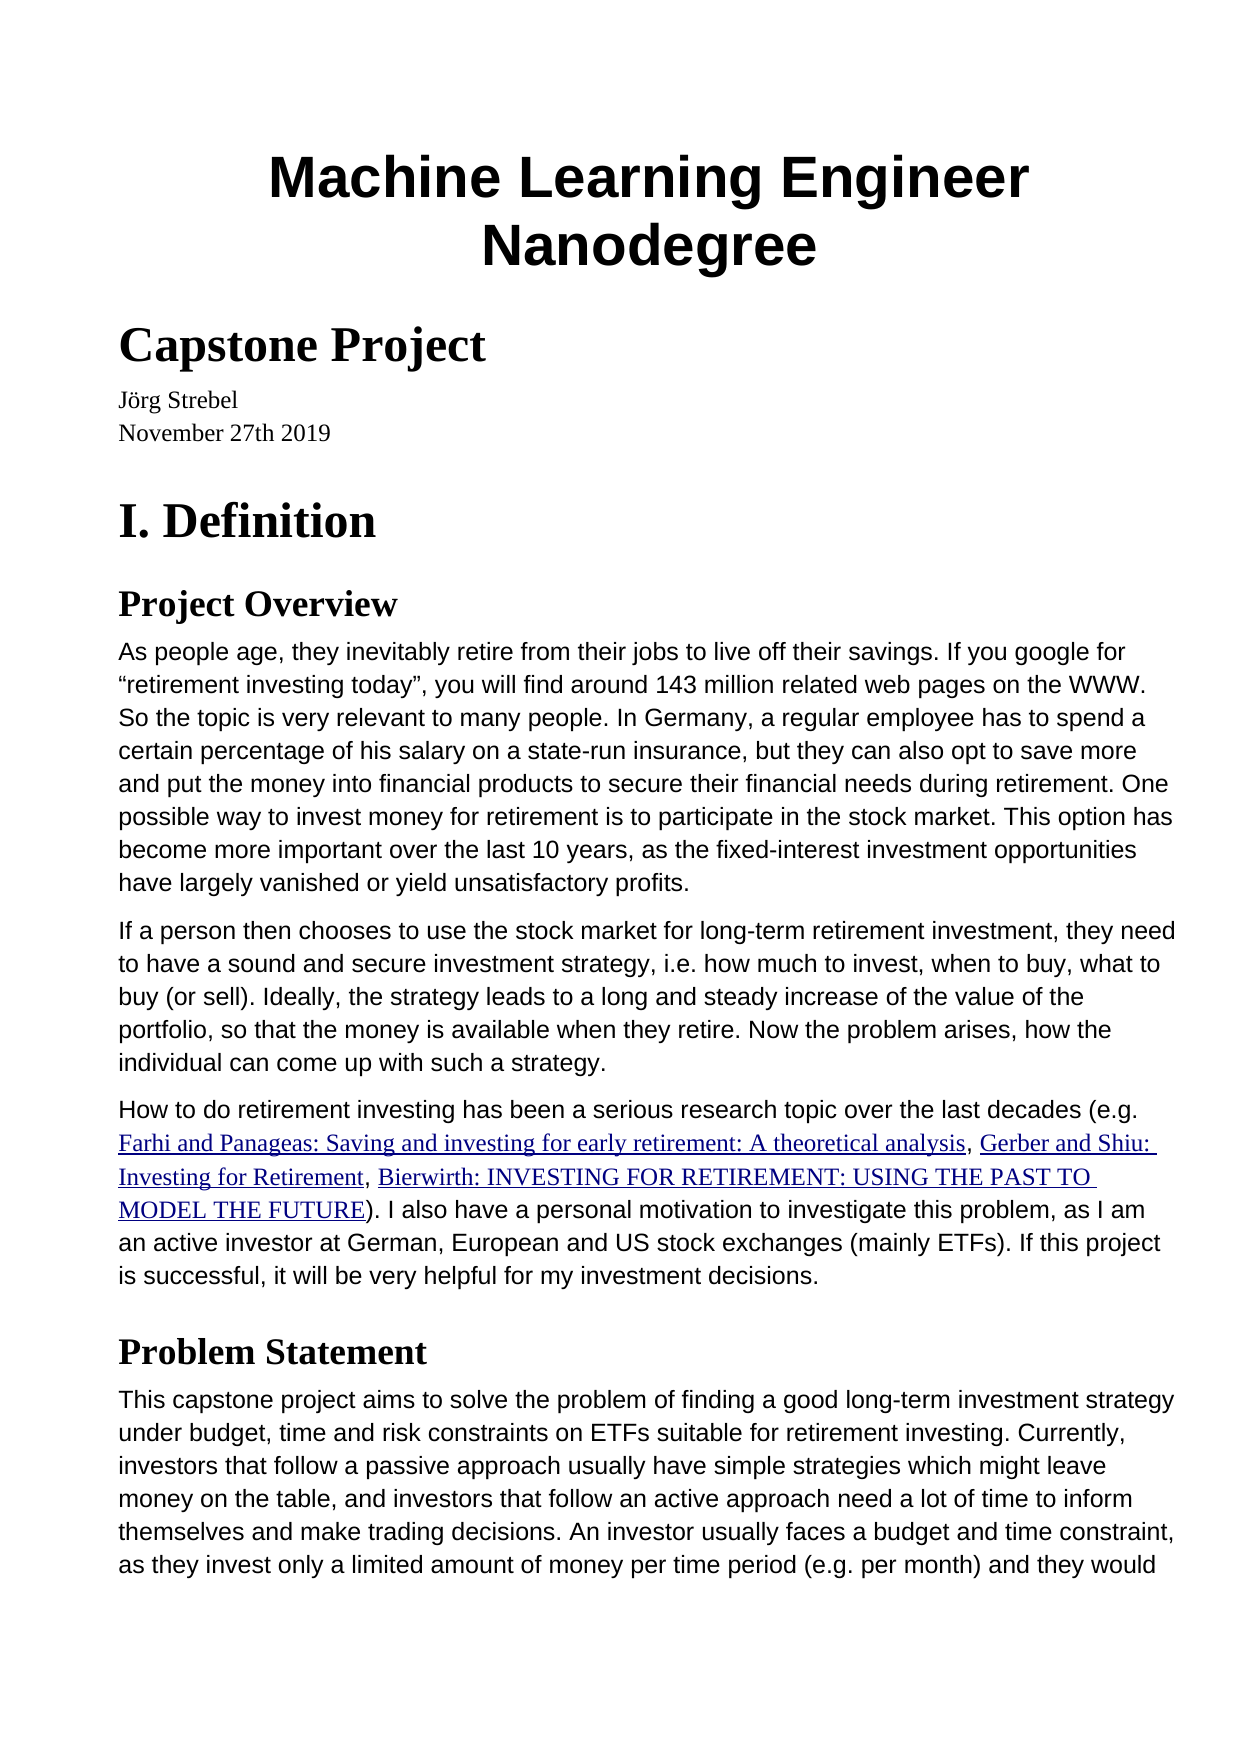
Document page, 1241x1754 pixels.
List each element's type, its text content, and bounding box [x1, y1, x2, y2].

subtitle I. Definition [118, 490, 1181, 548]
subtitle Capstone Project [118, 315, 1181, 372]
subtitle Problem Statement [118, 1329, 1181, 1372]
subtitle Project Overview [118, 581, 1181, 624]
text Jörg Strebel November 27th 2019 [118, 385, 1181, 447]
text This capstone project aims to solve the problem of finding a good long-term investment strategy under budget, time and risk constraints on ETFs suitable for retirement investing. Currently, investors that follow a passive approach usually have simple strategies which might leave money on the table, and investors that follow an active approach need a lot of time to inform themselves and make trading decisions. An investor usually faces a budget and time constraint, as they invest only a limited amount of money per time period (e.g. per month) and they would [118, 1385, 1181, 1579]
text If a person then chooses to use the stock market for long-term retirement investment, they need to have a sound and secure investment strategy, i.e. how much to invest, when to buy, what to buy (or sell). Ideally, the strategy leads to a long and steady increase of the value of the portfolio, so that the money is available when they retire. Now the problem arises, how the individual can come up with such a strategy. [118, 916, 1181, 1076]
text How to do retirement investing has been a serious research topic over the last decades (e.g. Farhi and Panageas: Saving and investing for early retirement: A theoretical analysis, Gerber and Shiu: Investing for Retirement, Bierwirth: INVESTING FOR RETIREMENT: USING THE PAST TO MODEL THE FUTURE). I also have a personal motivation to investigate this problem, as I am an active investor at German, European and US stock exchanges (mainly ETFs). If this project is successful, it will be very helpful for my investment decisions. [118, 1095, 1181, 1289]
text As people age, they inevitably retire from their jobs to live off their savings. If you google for “retirement investing today”, you will find around 143 million related web pages on the WWW. So the topic is very relevant to many people. In Germany, a regular employee has to spend a certain percentage of his salary on a state-run insurance, but they can also opt to save more and put the money into financial products to secure their financial needs during retirement. One possible way to invest money for retirement is to participate in the stock market. This option has become more important over the last 10 years, as the fixed-interest investment opportunities have largely vanished or yield unsatisfactory profits. [118, 637, 1181, 897]
title Machine Learning Engineer Nanodegree [118, 143, 1181, 277]
